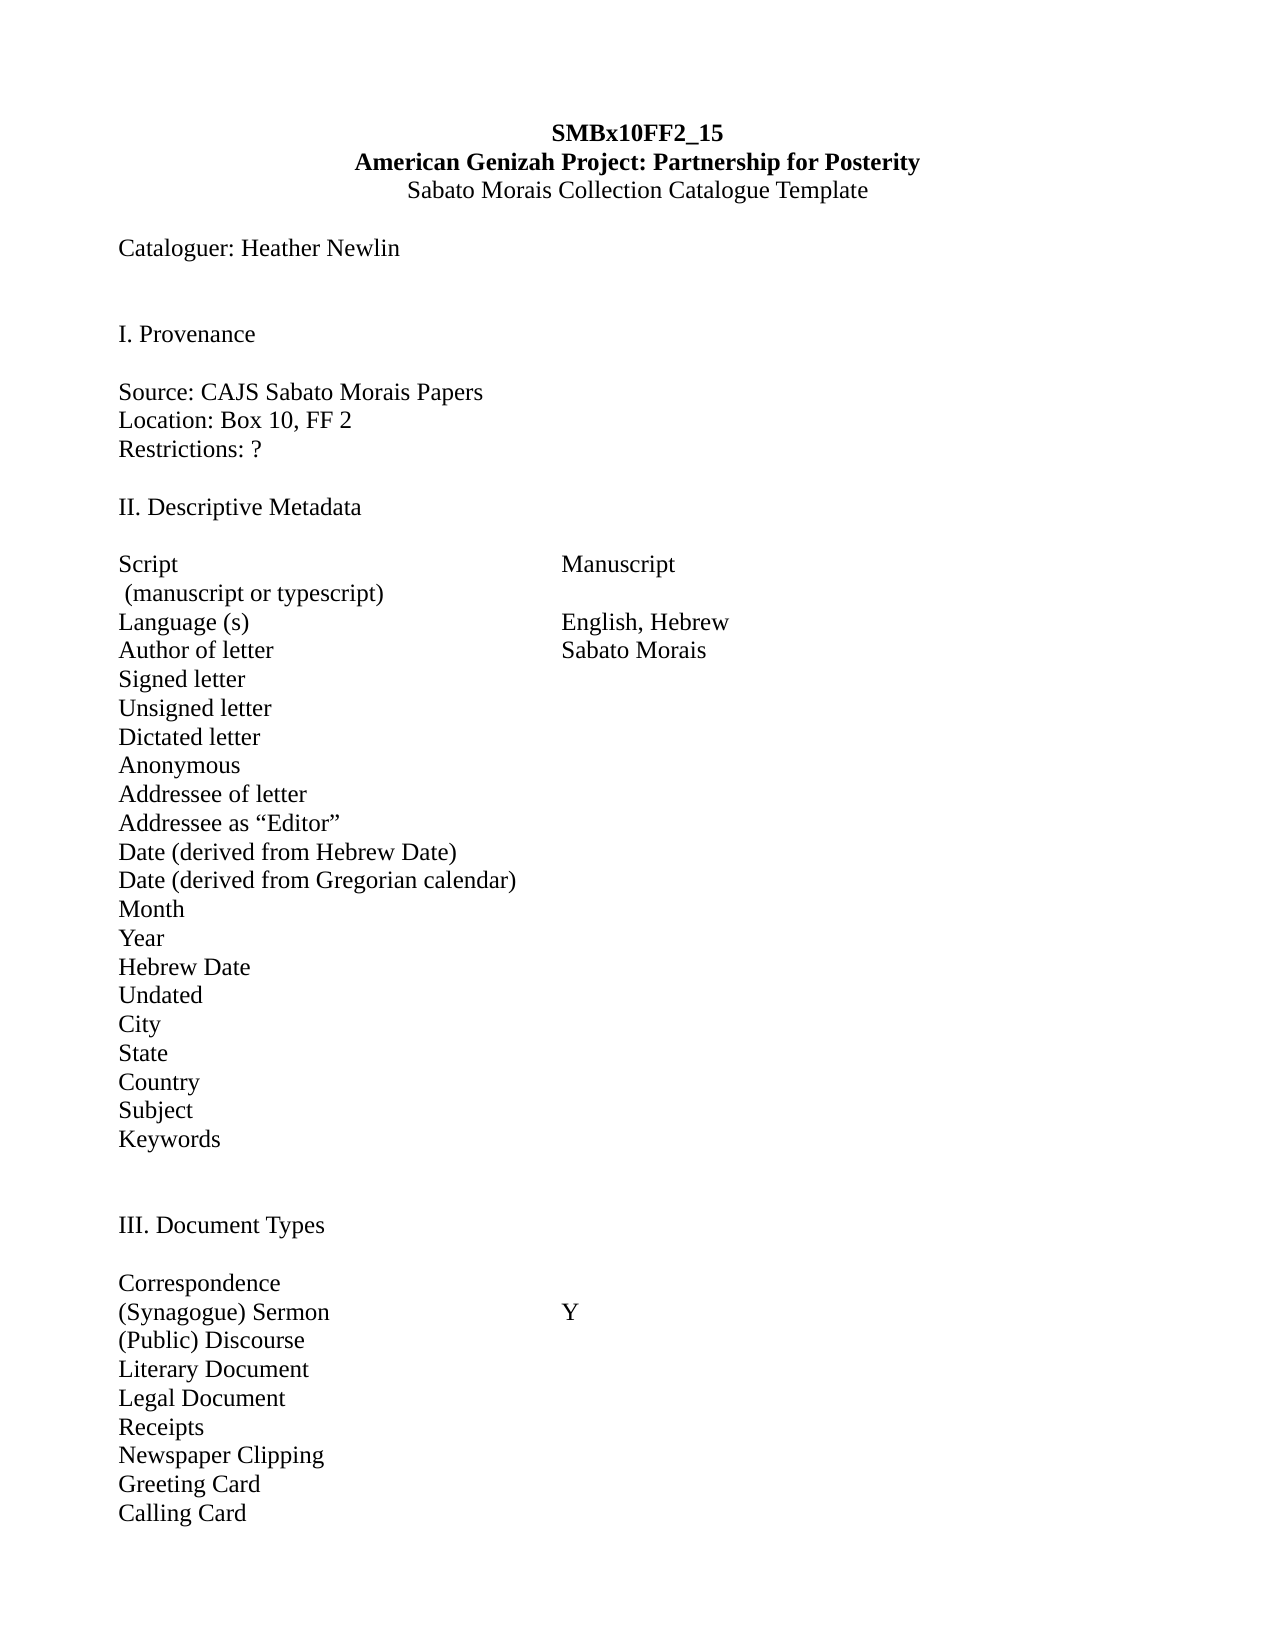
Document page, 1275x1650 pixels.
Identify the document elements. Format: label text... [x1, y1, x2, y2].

text Restrictions: ? [118, 434, 1157, 463]
text I. Provenance [118, 319, 1157, 348]
text Keywords [118, 1124, 1157, 1153]
text Date (derived from Hebrew Date) [118, 837, 1157, 866]
text City [118, 1009, 1157, 1038]
text Date (derived from Gregorian calendar) [118, 866, 1157, 894]
text American Genizah Project: Partnership for Posterity [118, 147, 1157, 176]
text Calling Card [118, 1498, 1157, 1527]
text Addressee as “Editor” [118, 808, 1157, 837]
text Language (s) English, Hebrew [118, 607, 1157, 636]
text Receipts [118, 1412, 1157, 1441]
text Legal Document [118, 1383, 1157, 1412]
text Addressee of letter [118, 779, 1157, 808]
text Literary Document [118, 1354, 1157, 1383]
text Undated [118, 981, 1157, 1009]
text Greeting Card [118, 1469, 1157, 1498]
text Subject [118, 1096, 1157, 1124]
text Location: Box 10, FF 2 [118, 406, 1157, 434]
text Newspaper Clipping [118, 1441, 1157, 1469]
text Unsigned letter [118, 693, 1157, 722]
text SMBx10FF2_15 [118, 118, 1157, 147]
text Source: CAJS Sabato Morais Papers [118, 377, 1157, 406]
text Year [118, 923, 1157, 952]
text (Synagogue) Sermon Y [118, 1297, 1157, 1326]
text Country [118, 1067, 1157, 1096]
text Month [118, 894, 1157, 923]
text Sabato Morais Collection Catalogue Template [118, 176, 1157, 204]
text II. Descriptive Metadata [118, 492, 1157, 521]
text (Public) Discourse [118, 1326, 1157, 1354]
text Hebrew Date [118, 952, 1157, 981]
text (manuscript or typescript) [118, 578, 1157, 607]
text Cataloguer: Heather Newlin [118, 233, 1157, 262]
text Author of letter Sabato Morais [118, 636, 1157, 664]
text Script Manuscript [118, 549, 1157, 578]
text State [118, 1038, 1157, 1067]
text Dictated letter [118, 722, 1157, 751]
text Signed letter [118, 664, 1157, 693]
text Anonymous [118, 751, 1157, 779]
text Correspondence [118, 1268, 1157, 1297]
text III. Document Types [118, 1211, 1157, 1239]
